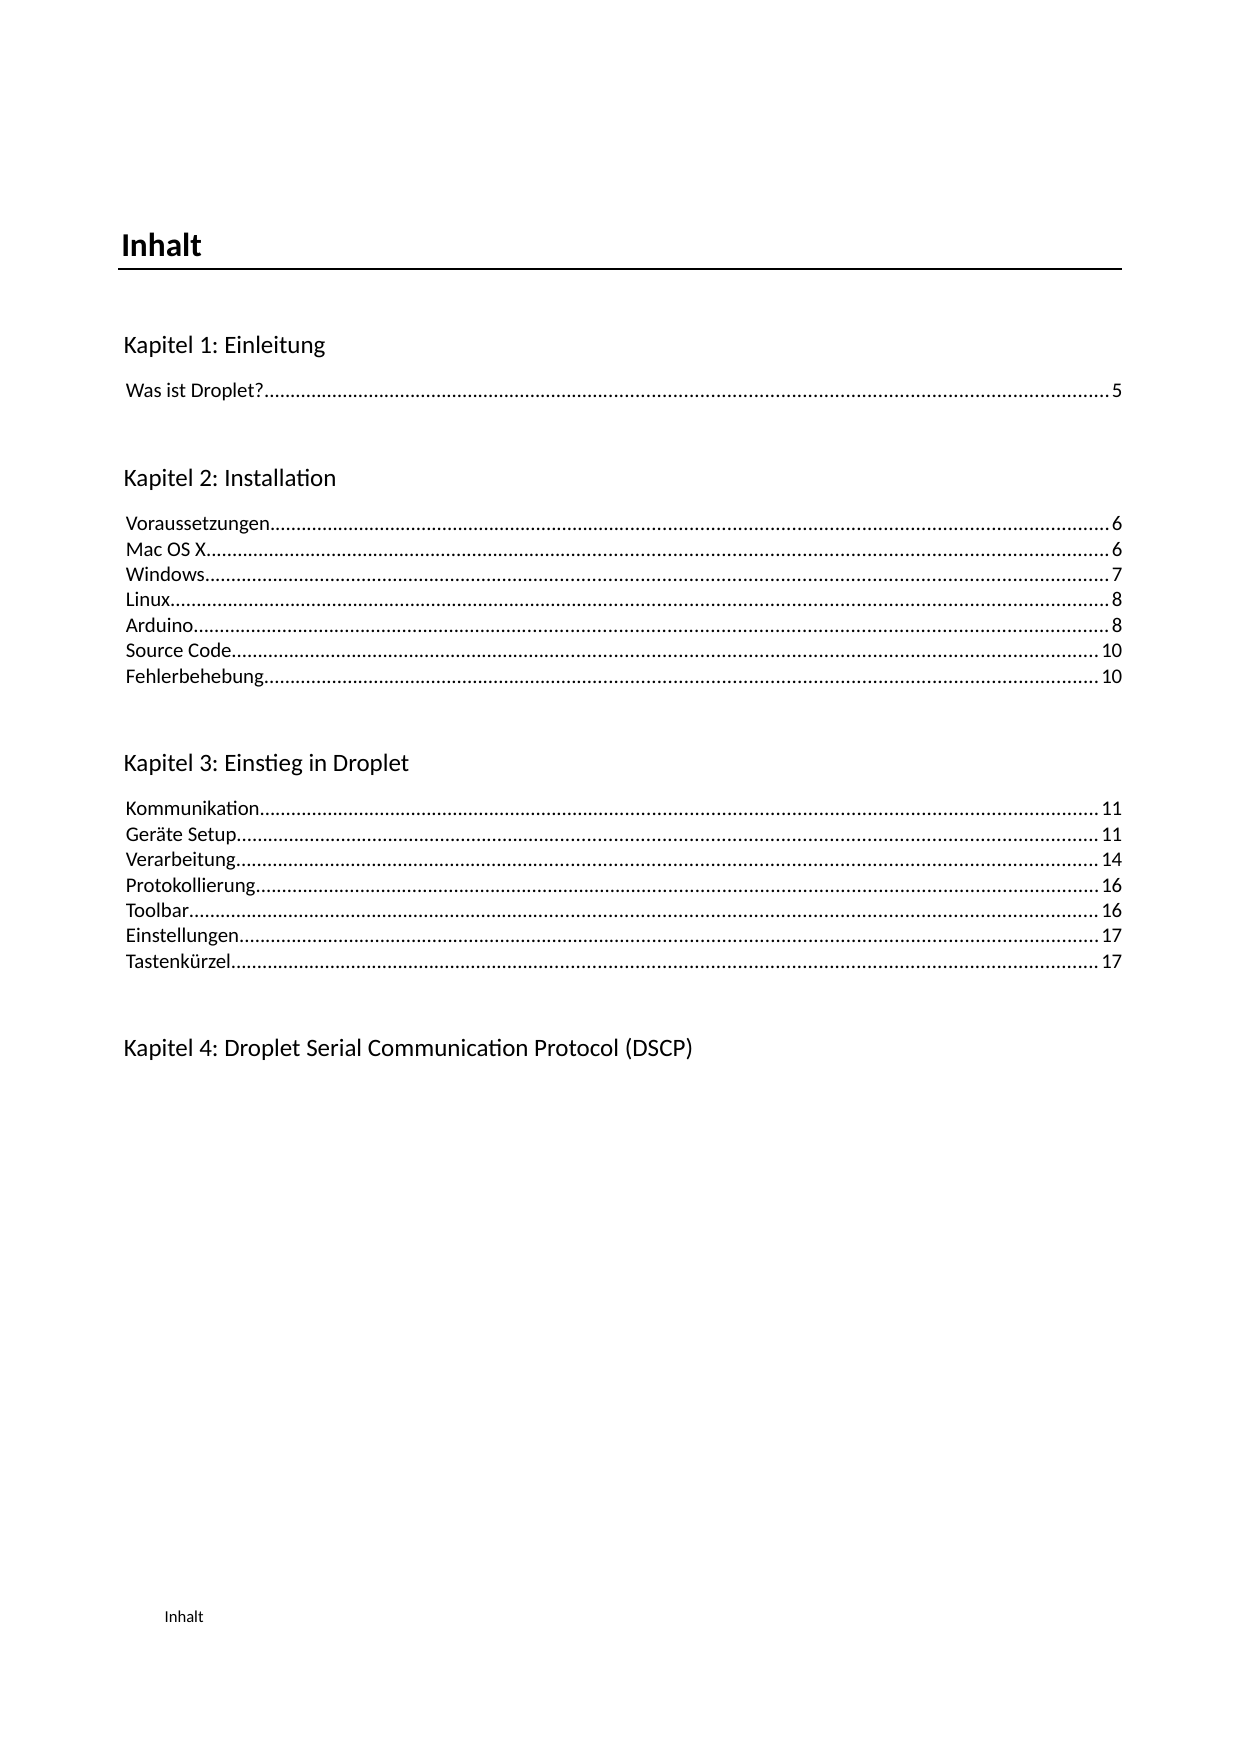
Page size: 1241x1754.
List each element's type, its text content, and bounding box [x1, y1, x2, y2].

text Source Code 10 [121, 637, 1122, 663]
text Protokollierung 16 [121, 872, 1122, 897]
text Mac OS X 6 [121, 536, 1122, 561]
text Einstellungen 17 [121, 923, 1122, 948]
text Kapitel 2: Installation [118, 462, 1122, 493]
text Arduino 8 [121, 612, 1122, 637]
text Was ist Droplet? 5 [121, 378, 1122, 403]
text Geräte Setup 11 [121, 821, 1122, 846]
text Verarbeitung 14 [121, 846, 1122, 872]
text Fehlerbehebung 10 [121, 663, 1122, 688]
text Kommunikation 11 [121, 796, 1122, 821]
subtitle Inhalt [118, 221, 1122, 268]
text Toolbar 16 [121, 897, 1122, 923]
text Kapitel 4: Droplet Serial Communication Protocol (DSCP) [118, 1032, 1122, 1063]
text Voraussetzungen 6 [121, 510, 1122, 536]
text Linux 8 [121, 587, 1122, 612]
text Kapitel 3: Einstieg in Droplet [118, 747, 1122, 778]
text Tastenkürzel 17 [121, 948, 1122, 973]
text Kapitel 1: Einleitung [118, 329, 1122, 360]
text Windows 7 [121, 561, 1122, 587]
